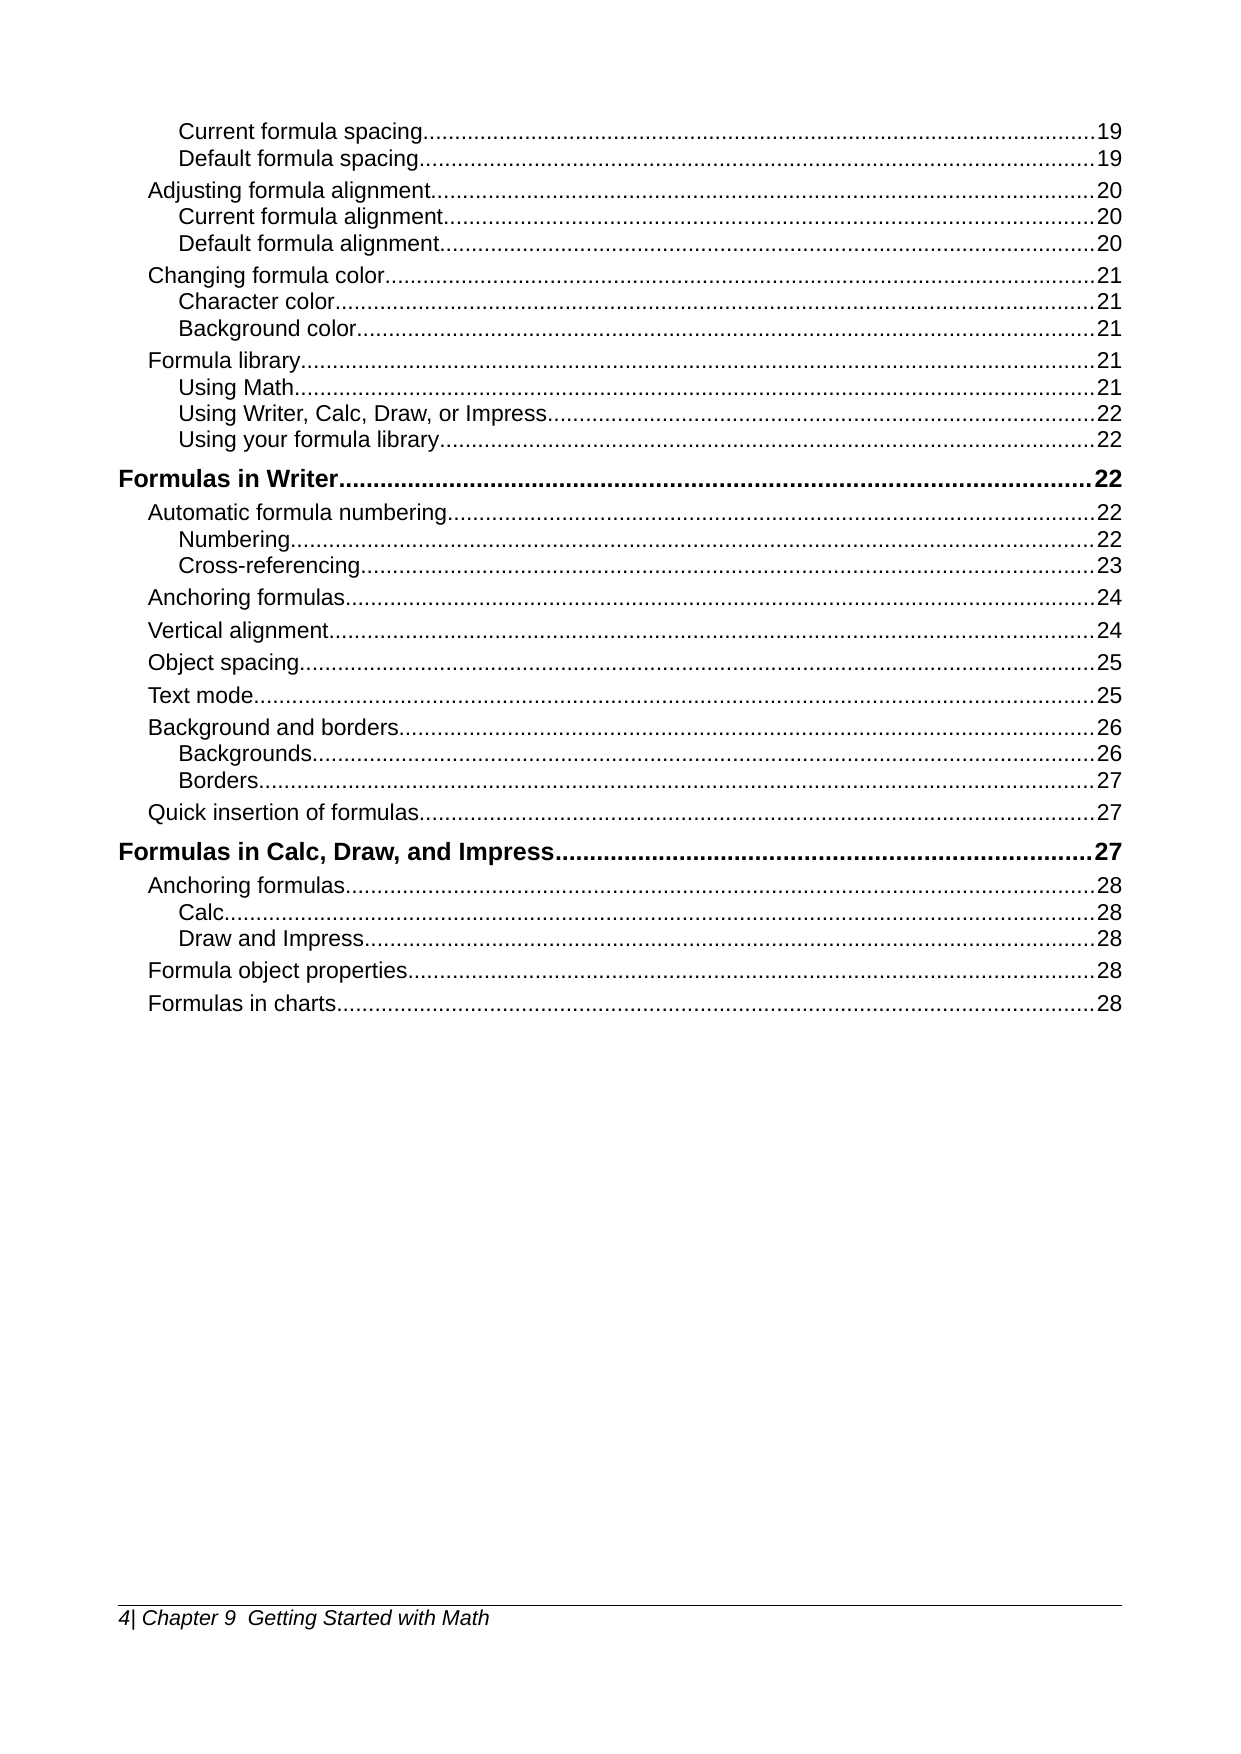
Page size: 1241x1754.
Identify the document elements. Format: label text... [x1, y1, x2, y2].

text Current formula alignment 20 [178, 203, 1122, 229]
text Quick insertion of formulas 27 [148, 799, 1122, 825]
text Background color 21 [178, 315, 1122, 341]
text Using your formula library 22 [178, 426, 1122, 452]
text Using Writer, Calc, Draw, or Impress 22 [178, 400, 1122, 426]
text Cross-referencing 23 [178, 552, 1122, 578]
text Borders 27 [178, 767, 1122, 793]
text Object spacing 25 [148, 649, 1122, 676]
text Default formula spacing 19 [178, 144, 1122, 171]
text Formula library 21 [148, 347, 1122, 373]
text Character color 21 [178, 288, 1122, 315]
text Formulas in charts 28 [148, 990, 1122, 1016]
text Anchoring formulas 28 [148, 872, 1122, 898]
text Numbering 22 [178, 526, 1122, 552]
text Formulas in Calc, Draw, and Impress 27 [118, 837, 1122, 866]
text Vertical alignment 24 [148, 617, 1122, 643]
text Adjusting formula alignment 20 [148, 177, 1122, 203]
text Backgrounds 26 [178, 740, 1122, 767]
text Draw and Impress 28 [178, 925, 1122, 951]
text Changing formula color 21 [148, 262, 1122, 288]
text Formula object properties 28 [148, 957, 1122, 984]
text Using Math 21 [178, 373, 1122, 400]
text Calc 28 [178, 898, 1122, 925]
text Text mode 25 [148, 682, 1122, 708]
text Automatic formula numbering 22 [148, 499, 1122, 526]
text Current formula spacing 19 [178, 118, 1122, 144]
text Formulas in Writer 22 [118, 464, 1122, 493]
text Default formula alignment 20 [178, 229, 1122, 256]
text Background and borders 26 [148, 714, 1122, 740]
text Anchoring formulas 24 [148, 584, 1122, 611]
